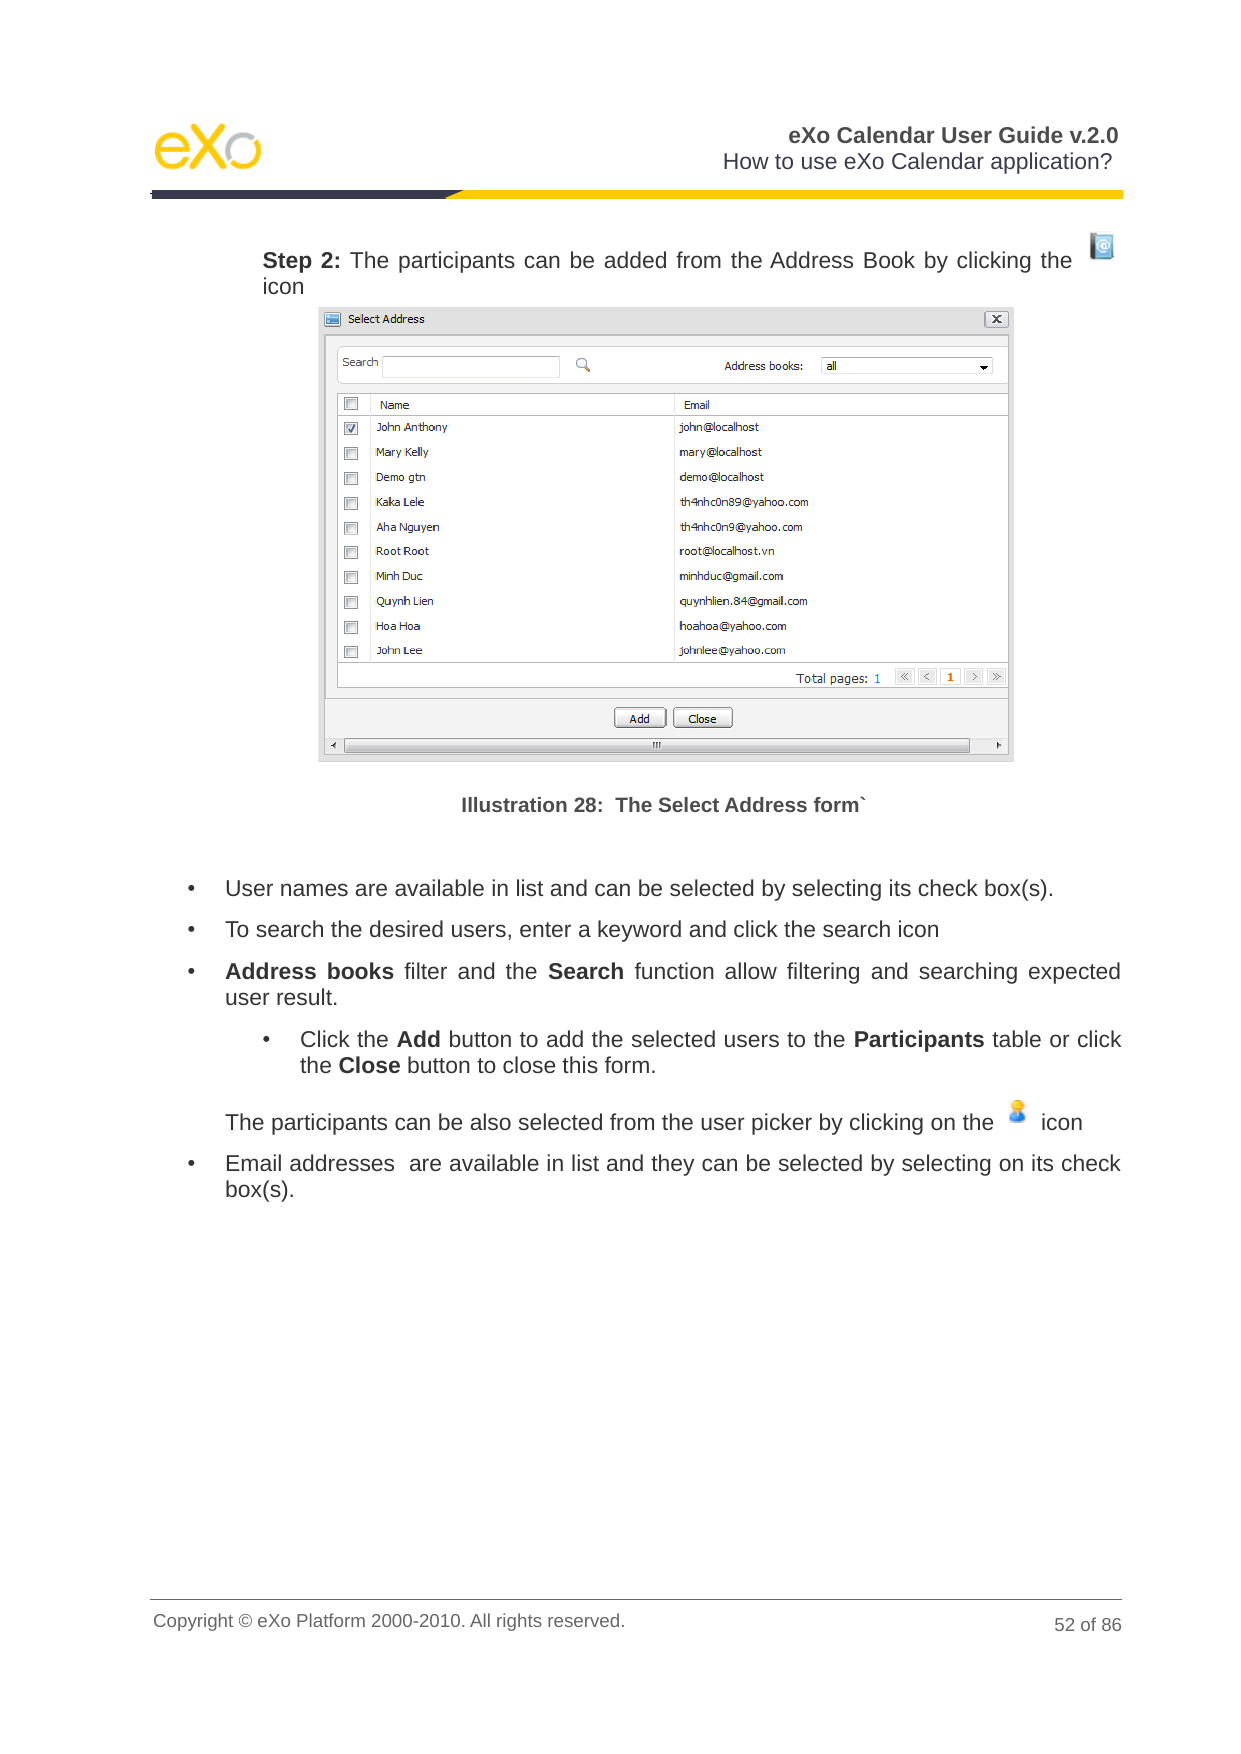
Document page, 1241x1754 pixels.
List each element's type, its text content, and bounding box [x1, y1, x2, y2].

list Click the Add button to add the selected users to the Participants table or click the Close button to close this form. [262, 1026, 1122, 1078]
list Step 2: The participants can be added from the Address Book by clicking the icon [225, 223, 1122, 299]
list User names are available in list and can be selected by selecting its check box(s). [187, 875, 1122, 901]
picture [318, 307, 1015, 762]
list To search the desired users, enter a keyword and click the search icon [187, 916, 1122, 943]
picture [1089, 231, 1115, 261]
text Illustration 28: The Select Address form` [303, 383, 1025, 817]
picture [155, 123, 262, 170]
list Address books filter and the Search function allow filtering and searching expected user result. [187, 958, 1122, 1011]
picture [1008, 1100, 1027, 1123]
list Email addresses are available in list and they can be selected by selecting on its check box(s). [187, 1150, 1122, 1203]
picture [151, 190, 1124, 199]
list The participants can be also selected from the user picker by clicking on the icon [187, 1093, 1122, 1135]
